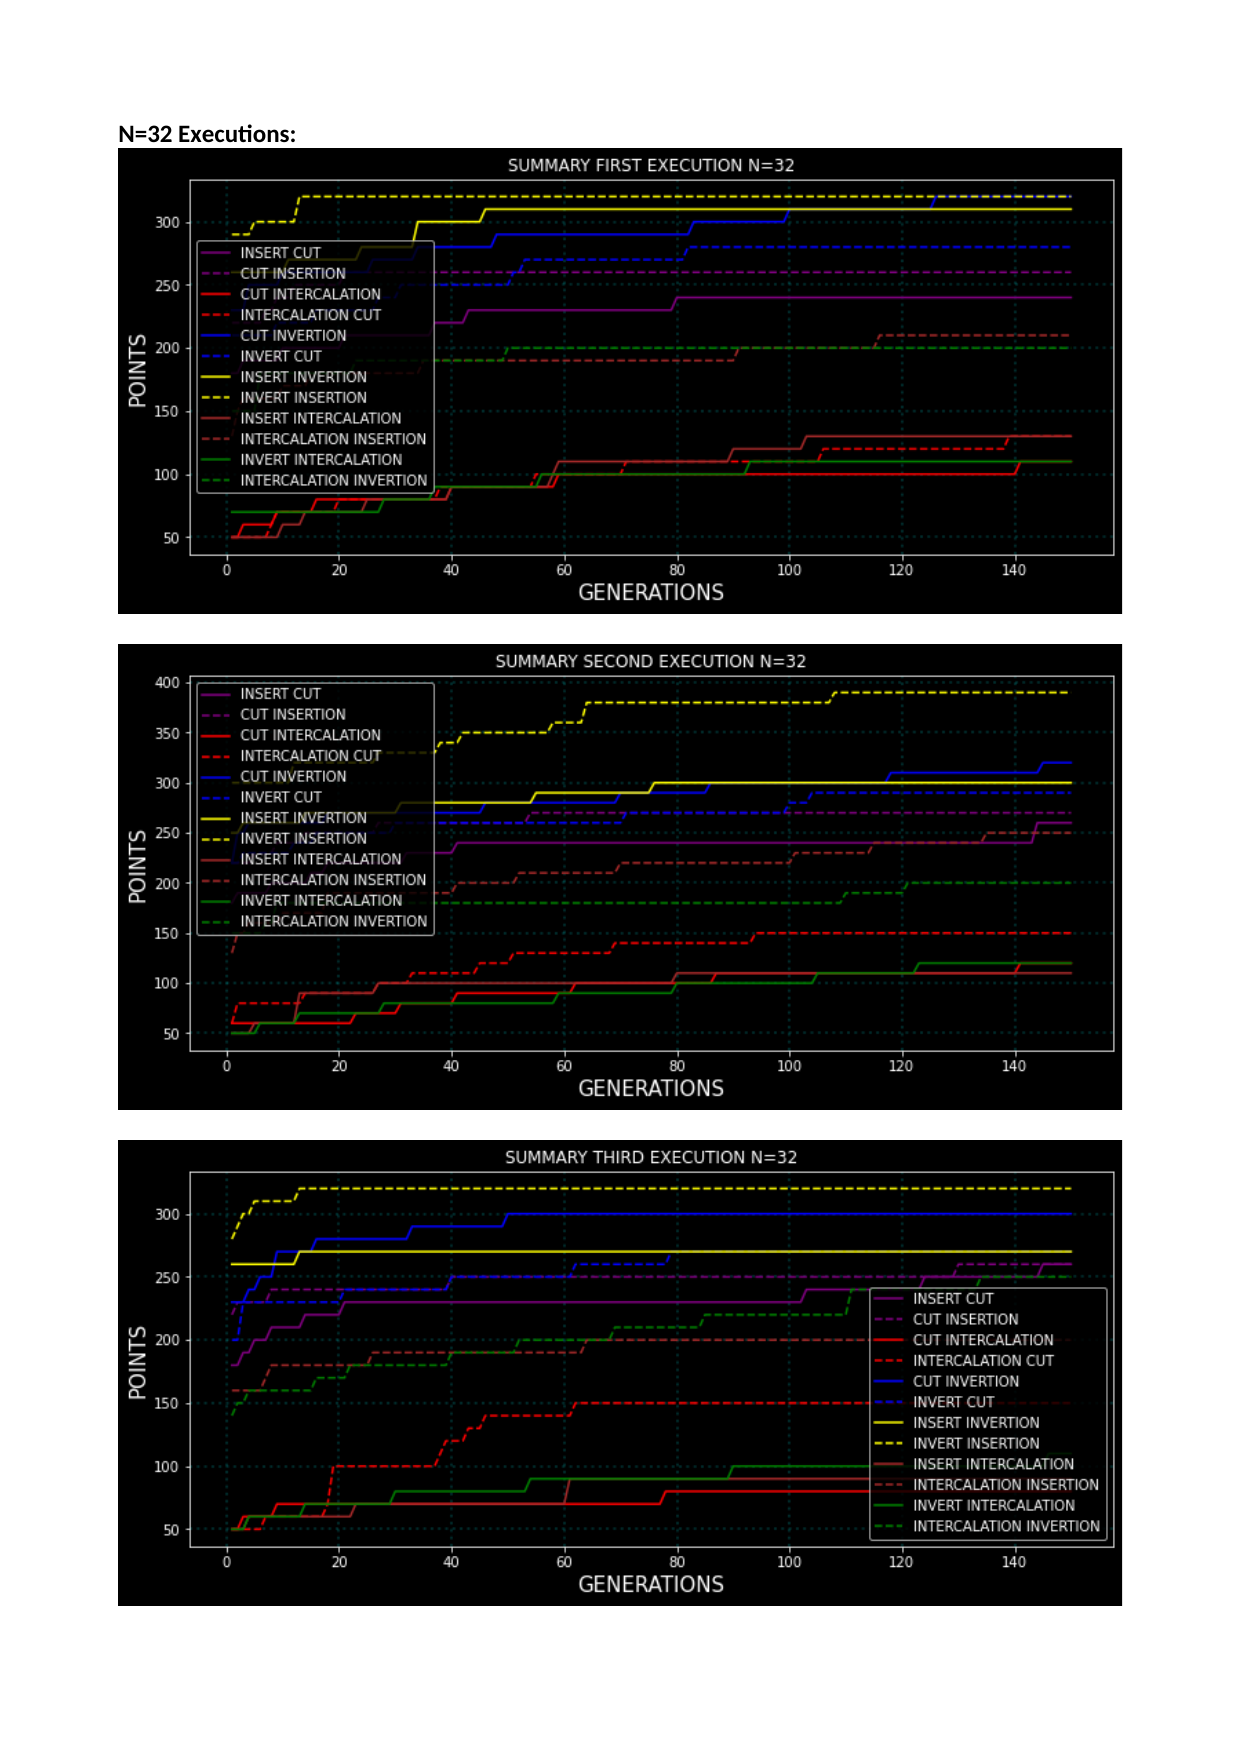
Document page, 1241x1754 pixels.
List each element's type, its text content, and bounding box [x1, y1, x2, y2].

text N=32 Executions: [118, 118, 1122, 148]
picture [118, 644, 1123, 1110]
picture [118, 148, 1123, 614]
picture [118, 1140, 1123, 1606]
